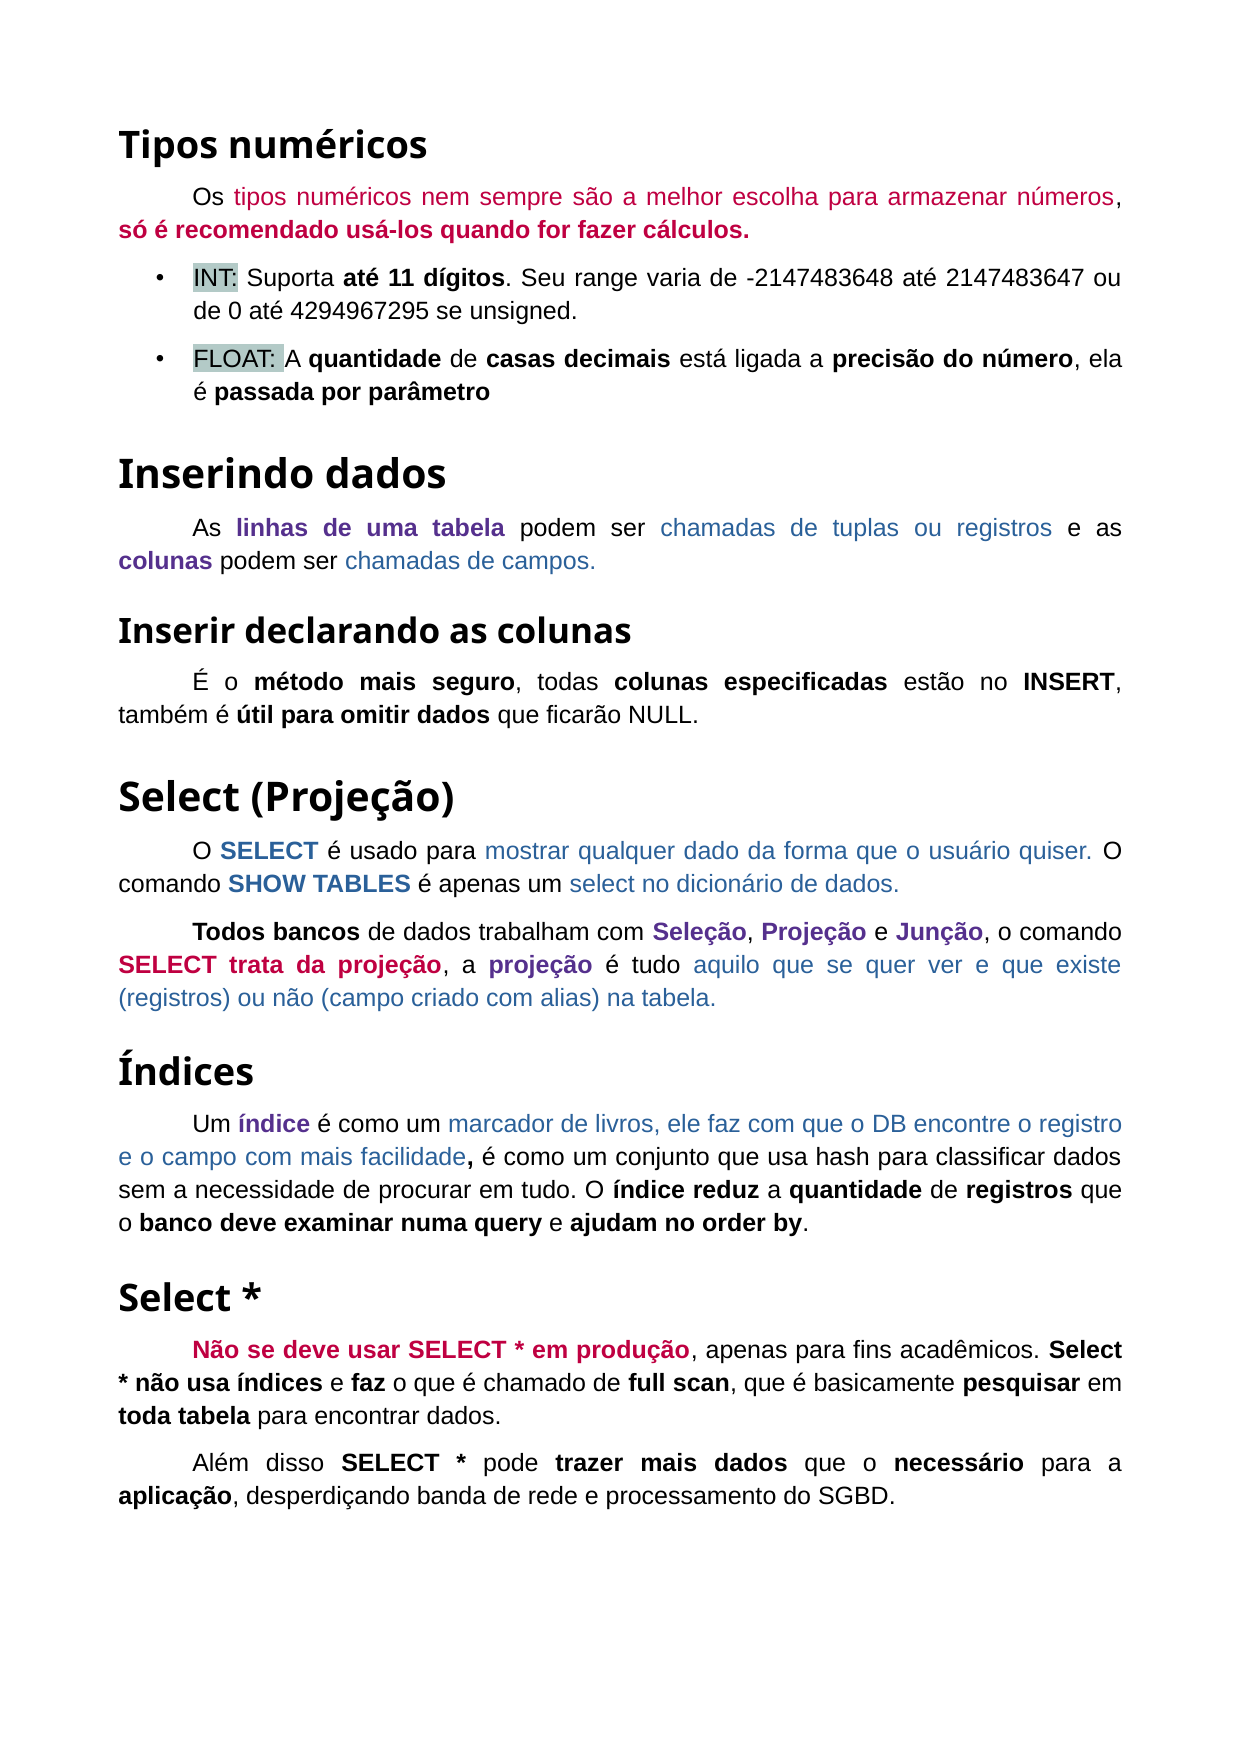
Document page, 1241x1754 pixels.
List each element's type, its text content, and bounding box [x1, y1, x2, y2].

text Todos bancos de dados trabalham com Seleção, Projeção e Junção, o comando SELECT trata da projeção, a projeção é tudo aquilo que se quer ver e que existe (registros) ou não (campo criado com alias) na tabela. [118, 917, 1122, 1012]
text As linhas de uma tabela podem ser chamadas de tuplas ou registros e as colunas podem ser chamadas de campos. [118, 513, 1122, 575]
subtitle Tipos numéricos [118, 118, 1122, 170]
text Além disso SELECT * pode trazer mais dados que o necessário para a aplicação, desperdiçando banda de rede e processamento do SGBD. [118, 1448, 1122, 1510]
text Os tipos numéricos nem sempre são a melhor escolha para armazenar números, só é recomendado usá-los quando for fazer cálculos. [118, 182, 1122, 244]
list INT: Suporta até 11 dígitos. Seu range varia de -2147483648 até 2147483647 ou de 0 até 4294967295 se unsigned. [156, 263, 1122, 325]
subtitle Inserir declarando as colunas [118, 606, 1122, 654]
text É o método mais seguro, todas colunas especificadas estão no INSERT, também é útil para omitir dados que ficarão NULL. [118, 667, 1122, 728]
subtitle Select * [118, 1271, 1122, 1322]
list FLOAT: A quantidade de casas decimais está ligada a precisão do número, ela é passada por parâmetro [156, 344, 1122, 406]
subtitle Select (Projeção) [118, 768, 1122, 824]
text Não se deve usar SELECT * em produção, apenas para fins acadêmicos. Select * não usa índices e faz o que é chamado de full scan, que é basicamente pesquisar em toda tabela para encontrar dados. [118, 1335, 1122, 1429]
subtitle Inserindo dados [118, 445, 1122, 501]
text Um índice é como um marcador de livros, ele faz com que o DB encontre o registro e o campo com mais facilidade, é como um conjunto que usa hash para classificar dados sem a necessidade de procurar em tudo. O índice reduz a quantidade de registros que o banco deve examinar numa query e ajudam no order by. [118, 1109, 1122, 1237]
subtitle Índices [118, 1045, 1122, 1097]
text O SELECT é usado para mostrar qualquer dado da forma que o usuário quiser. O comando SHOW TABLES é apenas um select no dicionário de dados. [118, 836, 1122, 898]
